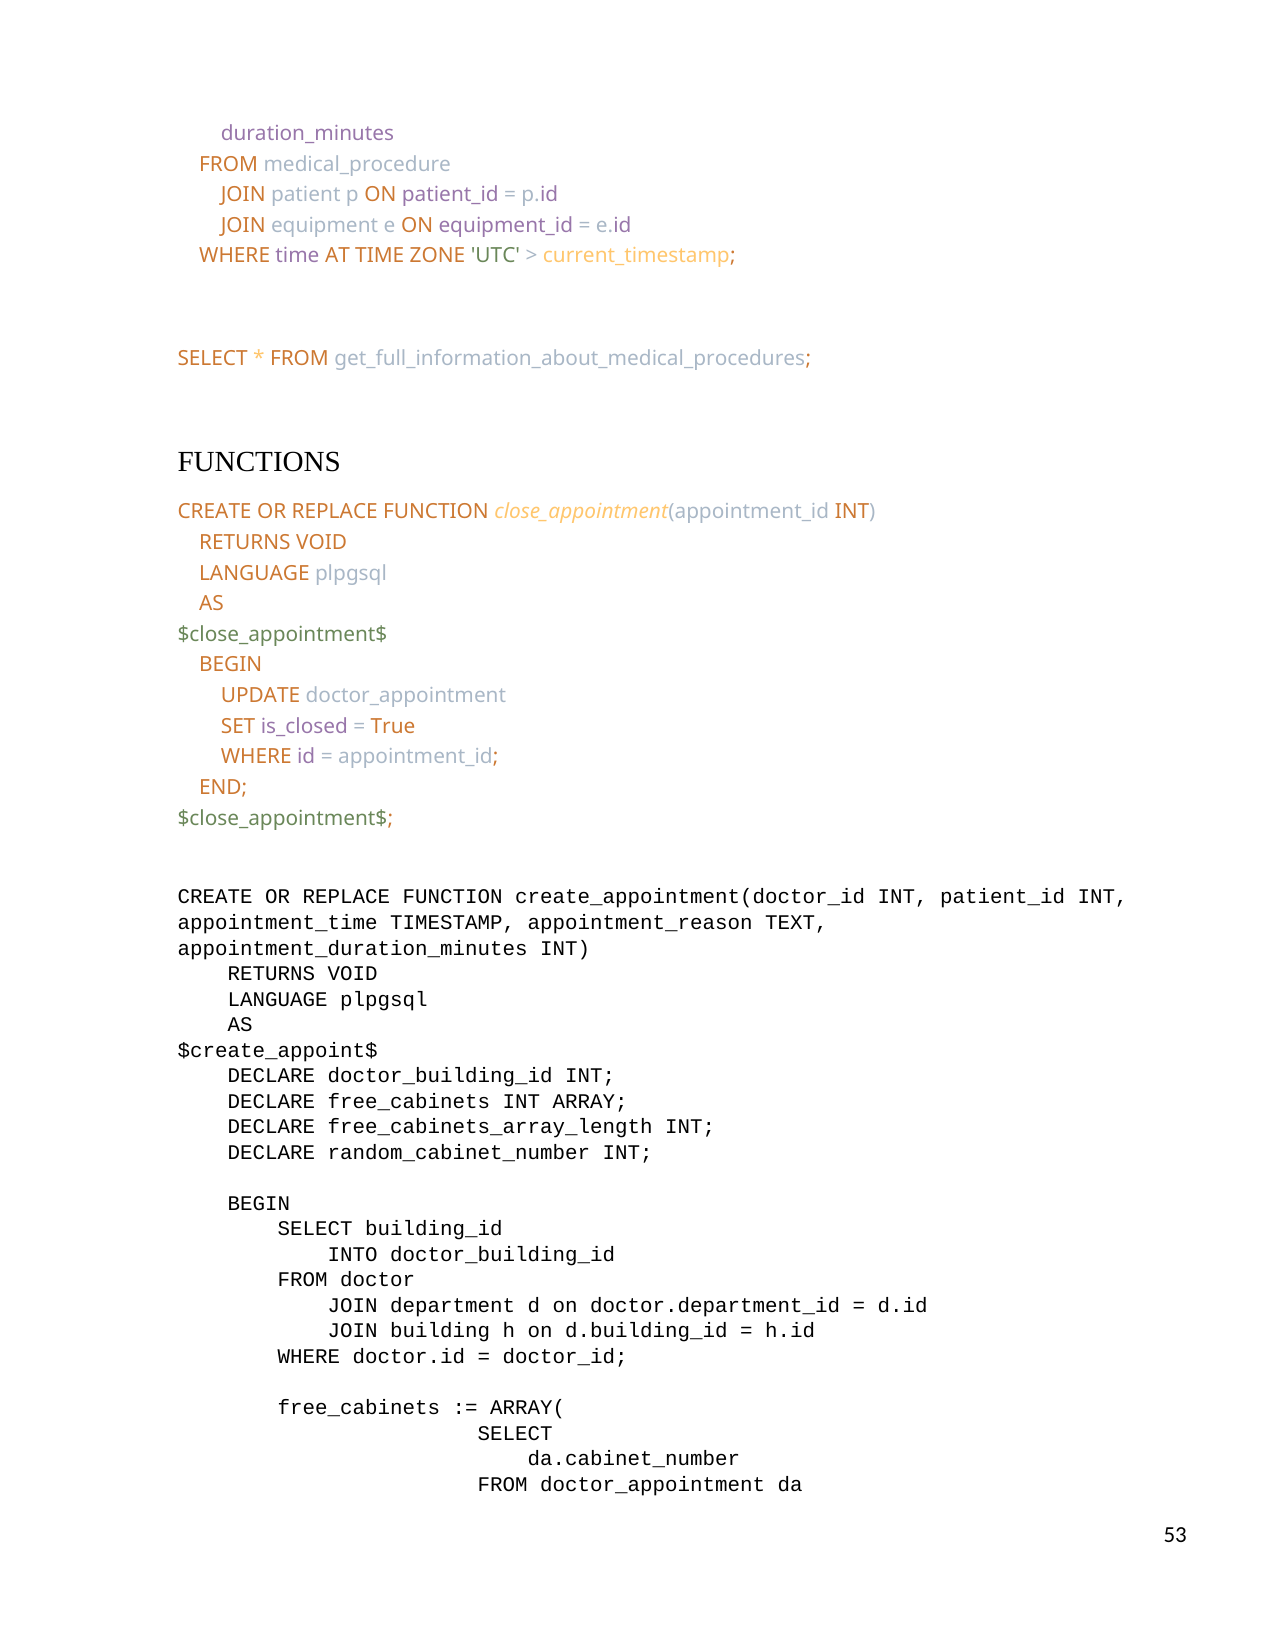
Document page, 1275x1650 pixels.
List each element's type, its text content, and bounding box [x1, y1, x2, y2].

text FUNCTIONS [177, 444, 1186, 477]
text LANGUAGE plpgsql [177, 989, 1186, 1012]
text DECLARE random_cabinet_number INT; [177, 1142, 1186, 1165]
text WHERE doctor.id = doctor_id; [177, 1346, 1186, 1369]
text SELECT [177, 1422, 1186, 1446]
text DECLARE free_cabinets_array_length INT; [177, 1116, 1186, 1140]
text $create_appoint$ [177, 1040, 1186, 1063]
text RETURNS VOID [177, 963, 1186, 987]
text DECLARE doctor_building_id INT; [177, 1065, 1186, 1089]
text CREATE OR REPLACE FUNCTION close_appointment(appointment_id INT) RETURNS VOID LANGUAGE plpgsql AS $close_appointment$ BEGIN UPDATE doctor_appointment SET is_closed = True WHERE id = appointment_id; END; $close_appointment$; [177, 496, 1186, 867]
text FROM doctor [177, 1269, 1186, 1293]
text da.cabinet_number [177, 1448, 1186, 1472]
text DECLARE free_cabinets INT ARRAY; [177, 1091, 1186, 1114]
text SELECT building_id [177, 1218, 1186, 1242]
text CREATE OR REPLACE FUNCTION create_appointment(doctor_id INT, patient_id INT, appointment_time TIMESTAMP, appointment_reason TEXT, appointment_duration_minutes INT) [177, 887, 1186, 961]
text JOIN department d on doctor.department_id = d.id [177, 1295, 1186, 1318]
text duration_minutes FROM medical_procedure JOIN patient p ON patient_id = p.id JOIN equipment e ON equipment_id = e.id WHERE time AT TIME ZONE 'UTC' > current_timestamp; SELECT * FROM get_full_information_about_medical_procedures; [177, 118, 1186, 372]
text JOIN building h on d.building_id = h.id [177, 1320, 1186, 1344]
text free_cabinets := ARRAY( [177, 1397, 1186, 1421]
text BEGIN [177, 1193, 1186, 1216]
text AS [177, 1014, 1186, 1038]
text INTO doctor_building_id [177, 1244, 1186, 1267]
text FROM doctor_appointment da [177, 1473, 1186, 1497]
